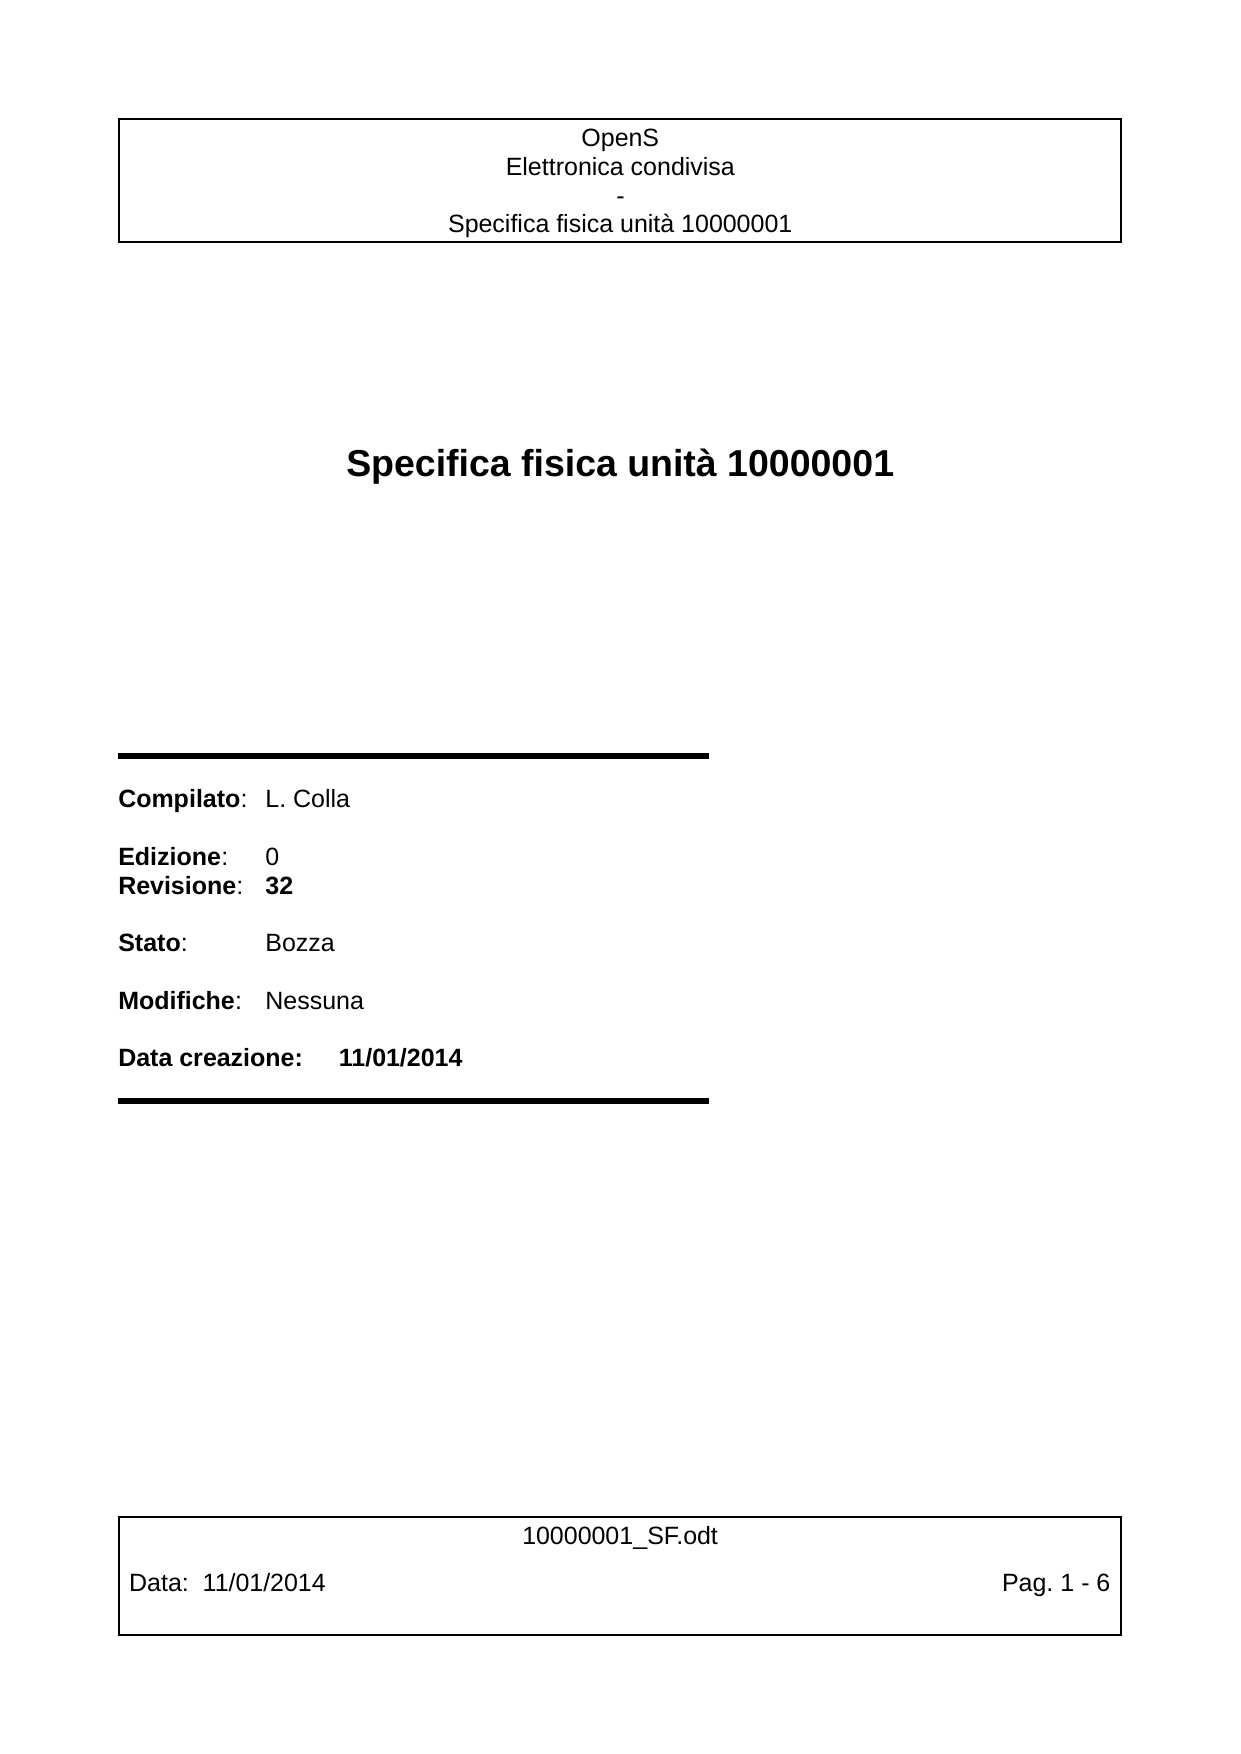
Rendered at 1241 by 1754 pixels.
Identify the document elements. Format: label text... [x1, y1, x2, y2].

title Specifica fisica unità 10000001 [118, 441, 1122, 484]
text Compilato: L. Colla [118, 784, 1121, 813]
text Modifiche: Nessuna [118, 986, 1121, 1014]
text Revisione: 32 [118, 871, 1121, 899]
text Edizione: 0 [118, 842, 1121, 871]
text Data creazione: 01/11/2014 [118, 1043, 1121, 1072]
text Stato: Bozza [118, 928, 1121, 957]
